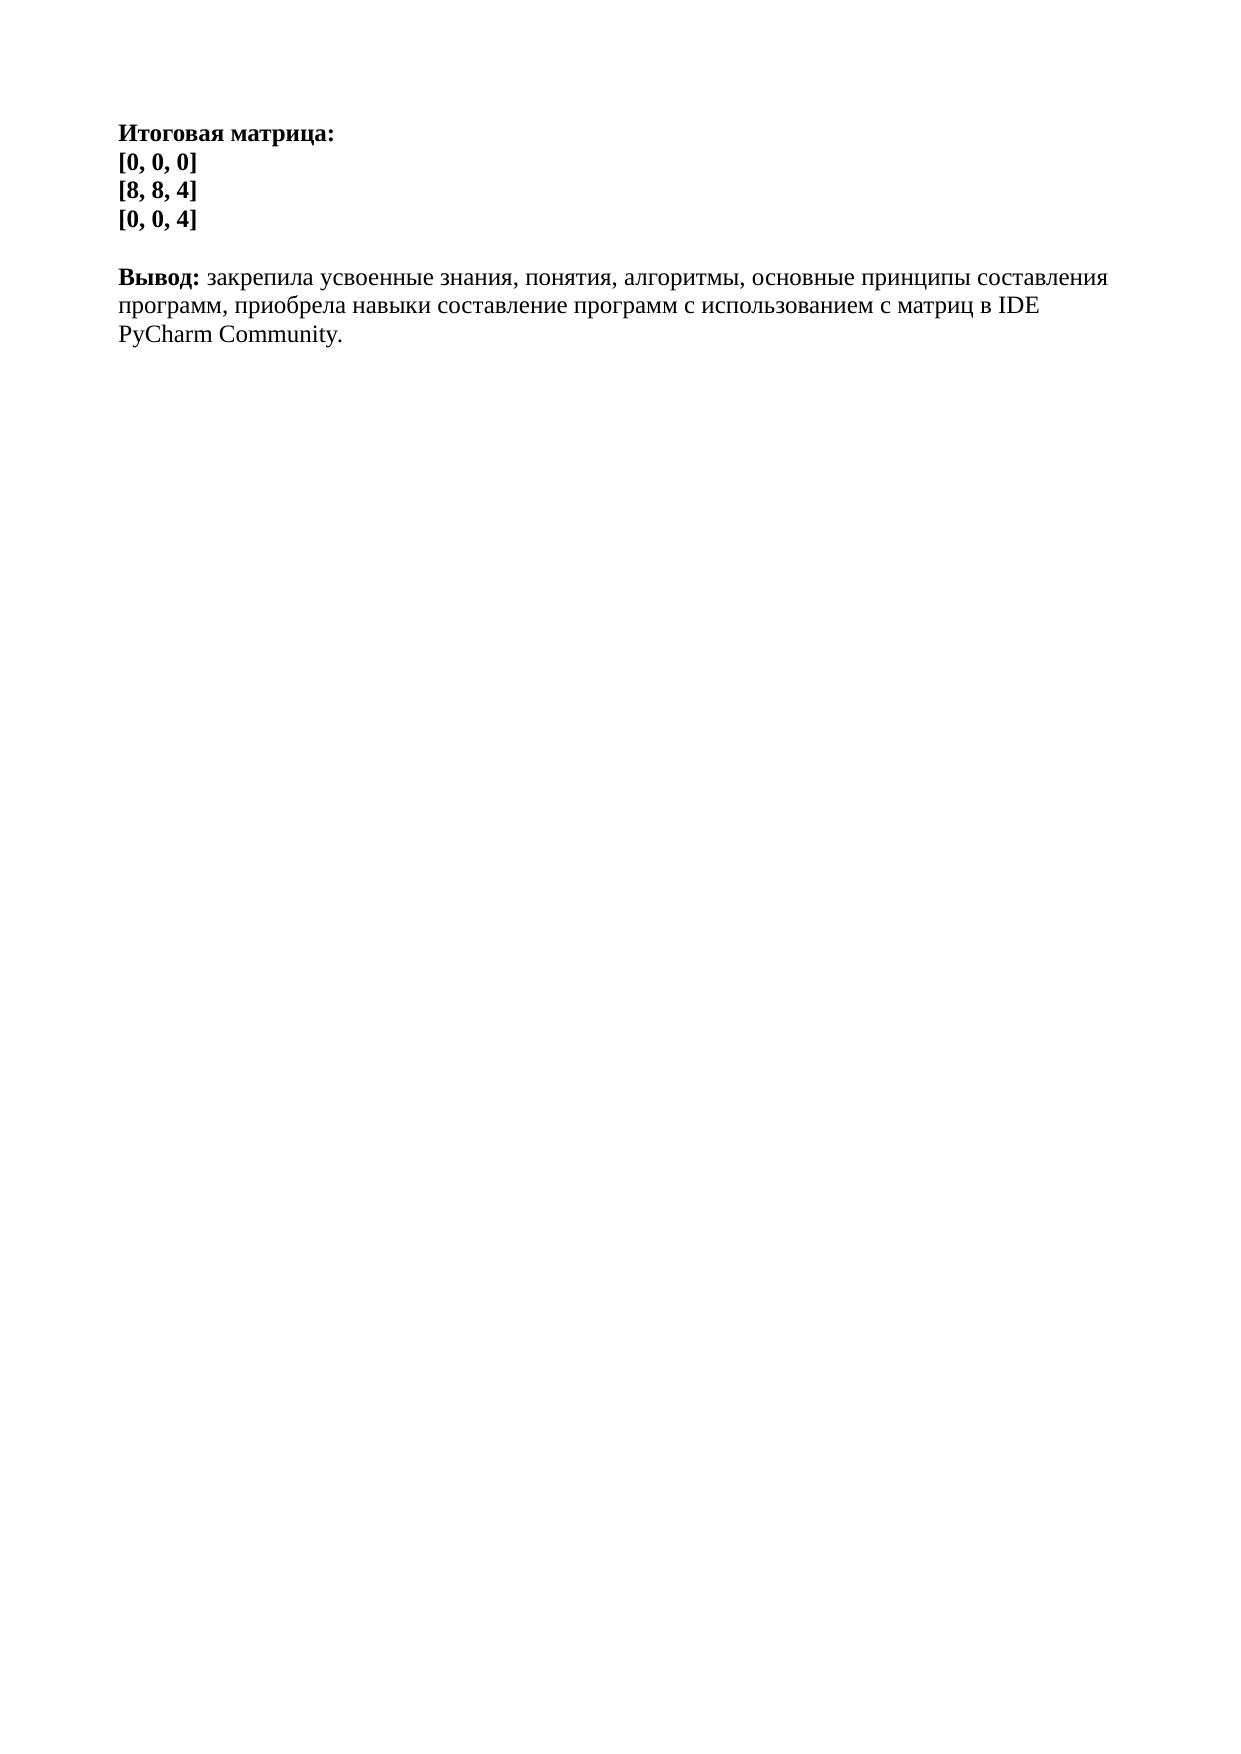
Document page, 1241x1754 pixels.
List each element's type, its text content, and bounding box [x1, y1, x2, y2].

text Вывод: закрепила усвоенные знания, понятия, алгоритмы, основные принципы составления программ, приобрела навыки составление программ с использованием с матриц в IDE PyCharm Community. [118, 262, 1122, 348]
text [8, 8, 4] [118, 176, 1122, 204]
text Итоговая матрица: [118, 118, 1122, 147]
text [0, 0, 4] [118, 204, 1122, 233]
text [0, 0, 0] [118, 147, 1122, 176]
